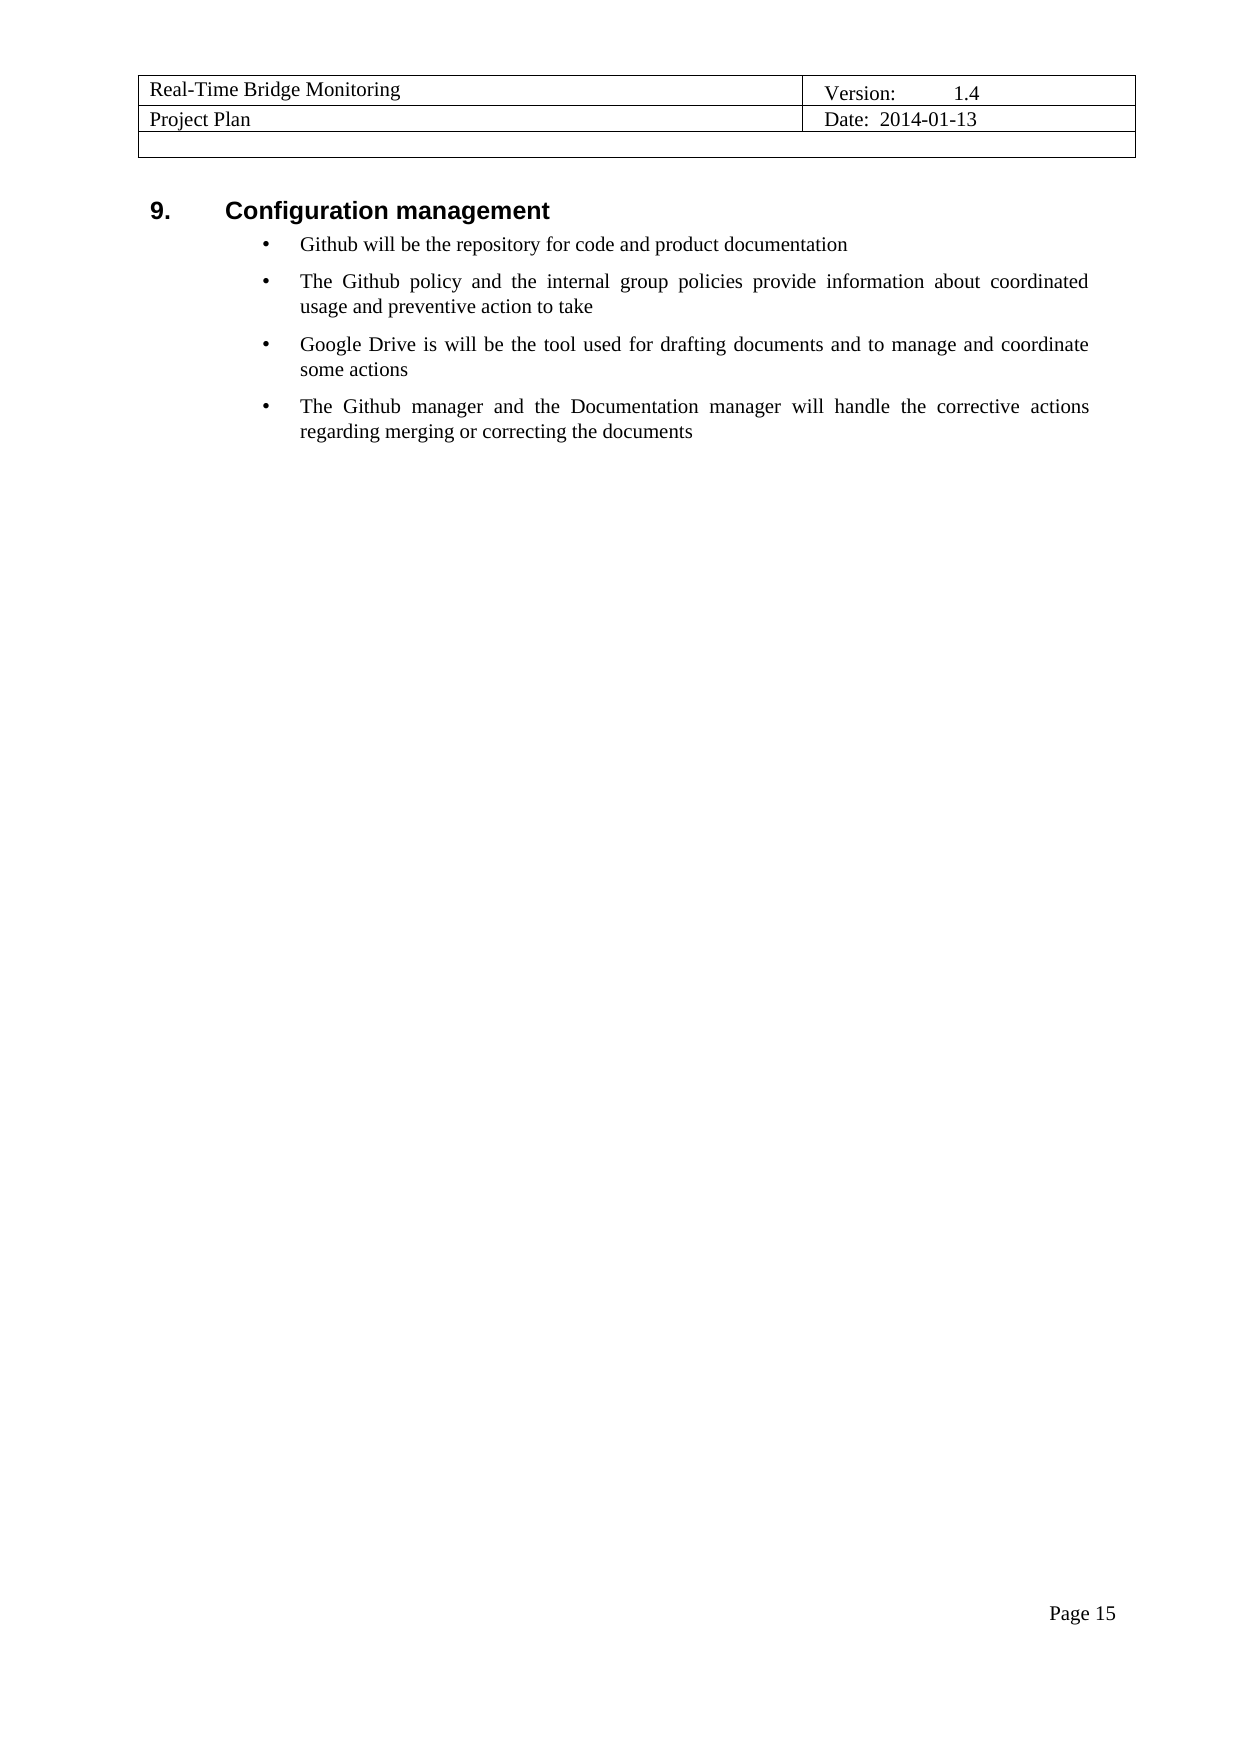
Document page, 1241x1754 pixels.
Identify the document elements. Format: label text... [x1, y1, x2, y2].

list The Github policy and the internal group policies provide information about coordinated usage and preventive action to take [262, 268, 1090, 318]
list The Github manager and the Documentation manager will handle the corrective actions regarding merging or correcting the documents [262, 393, 1090, 443]
subtitle Configuration management [150, 196, 1090, 224]
list Google Drive is will be the tool used for drafting documents and to manage and coordinate some actions [262, 331, 1090, 381]
list Github will be the repository for code and product documentation [262, 231, 1090, 256]
